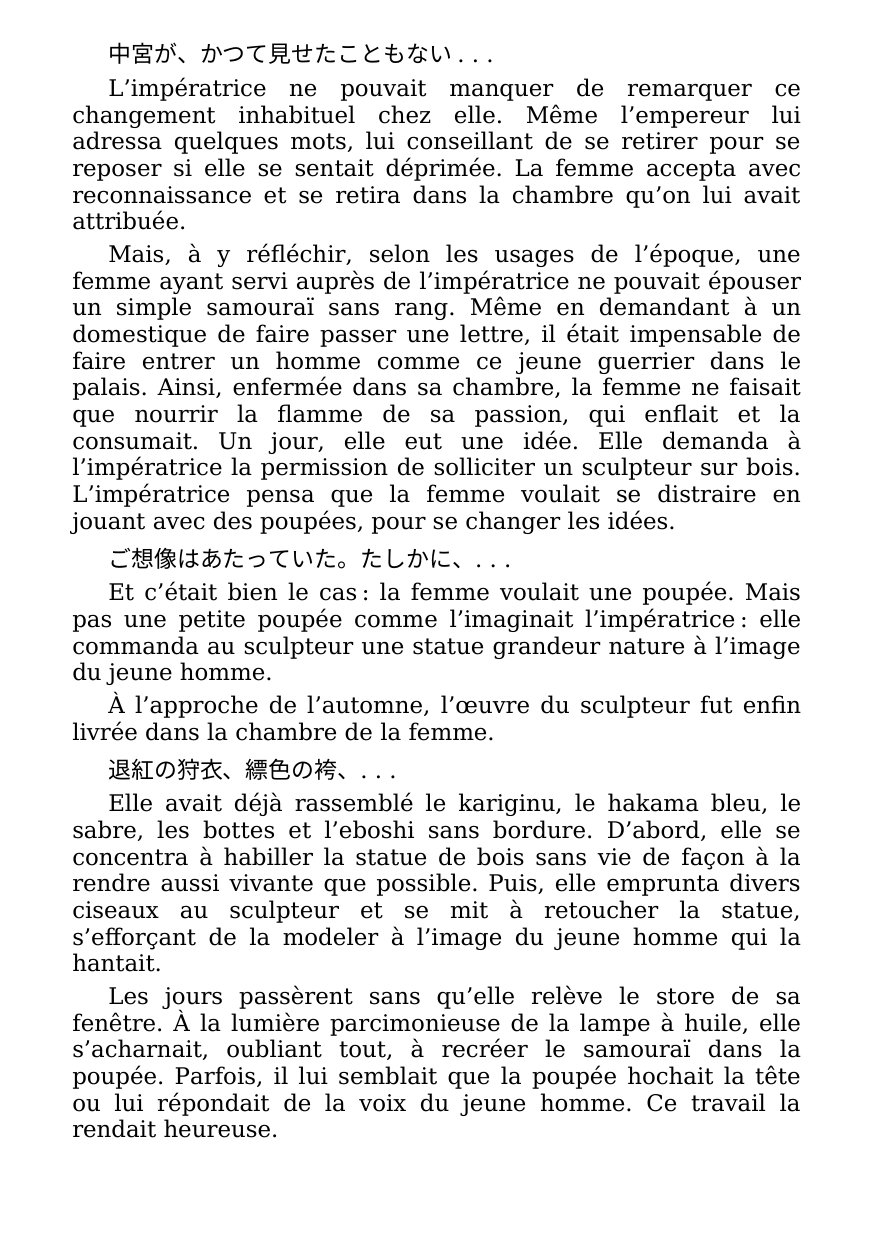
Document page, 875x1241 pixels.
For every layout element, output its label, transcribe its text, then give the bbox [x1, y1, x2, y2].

text Et c’était bien le cas : la femme voulait une poupée. Mais pas une petite poupée comme l’imaginait l’impératrice : elle commanda au sculpteur une statue grandeur nature à l’image du jeune homme. [72, 579, 802, 686]
text Elle avait déjà rassemblé le kariginu, le hakama bleu, le sabre, les bottes et l’eboshi sans bordure. D’abord, elle se concentra à habiller la statue de bois sans vie de façon à la rendre aussi vivante que possible. Puis, elle emprunta divers ciseaux au sculpteur et se mit à retoucher la statue, s’efforçant de la modeler à l’image du jeune homme qui la hantait. [72, 791, 802, 977]
text 退紅の狩衣、縹色の袴、. . . [72, 751, 802, 785]
text L’impératrice ne pouvait manquer de remarquer ce changement inhabituel chez elle. Même l’empereur lui adressa quelques mots, lui conseillant de se retirer pour se reposer si elle se sentait déprimée. La femme accepta avec reconnaissance et se retira dans la chambre qu’on lui avait attribuée. [72, 75, 802, 235]
text 中宮が、かつて見せたこともない . . . [72, 36, 802, 69]
text Les jours passèrent sans qu’elle relève le store de sa fenêtre. À la lumière parcimonieuse de la lampe à huile, elle s’acharnait, oubliant tout, à recréer le samouraï dans la poupée. Parfois, il lui semblait que la poupée hochait la tête ou lui répondait de la voix du jeune homme. Ce travail la rendait heureuse. [72, 983, 802, 1143]
text Mais, à y réfléchir, selon les usages de l’époque, une femme ayant servi auprès de l’impératrice ne pouvait épouser un simple samouraï sans rang. Même en demandant à un domestique de faire passer une lettre, il était impensable de faire entrer un homme comme ce jeune guerrier dans le palais. Ainsi, enfermée dans sa chambre, la femme ne faisait que nourrir la flamme de sa passion, qui enflait et la consumait. Un jour, elle eut une idée. Elle demanda à l’impératrice la permission de solliciter un sculpteur sur bois. L’impératrice pensa que la femme voulait se distraire en jouant avec des poupées, pour se changer les idées. [72, 241, 802, 534]
text À l’approche de l’automne, l’œuvre du sculpteur fut enfin livrée dans la chambre de la femme. [72, 692, 802, 746]
text ご想像はあたっていた。たしかに、. . . [72, 540, 802, 574]
